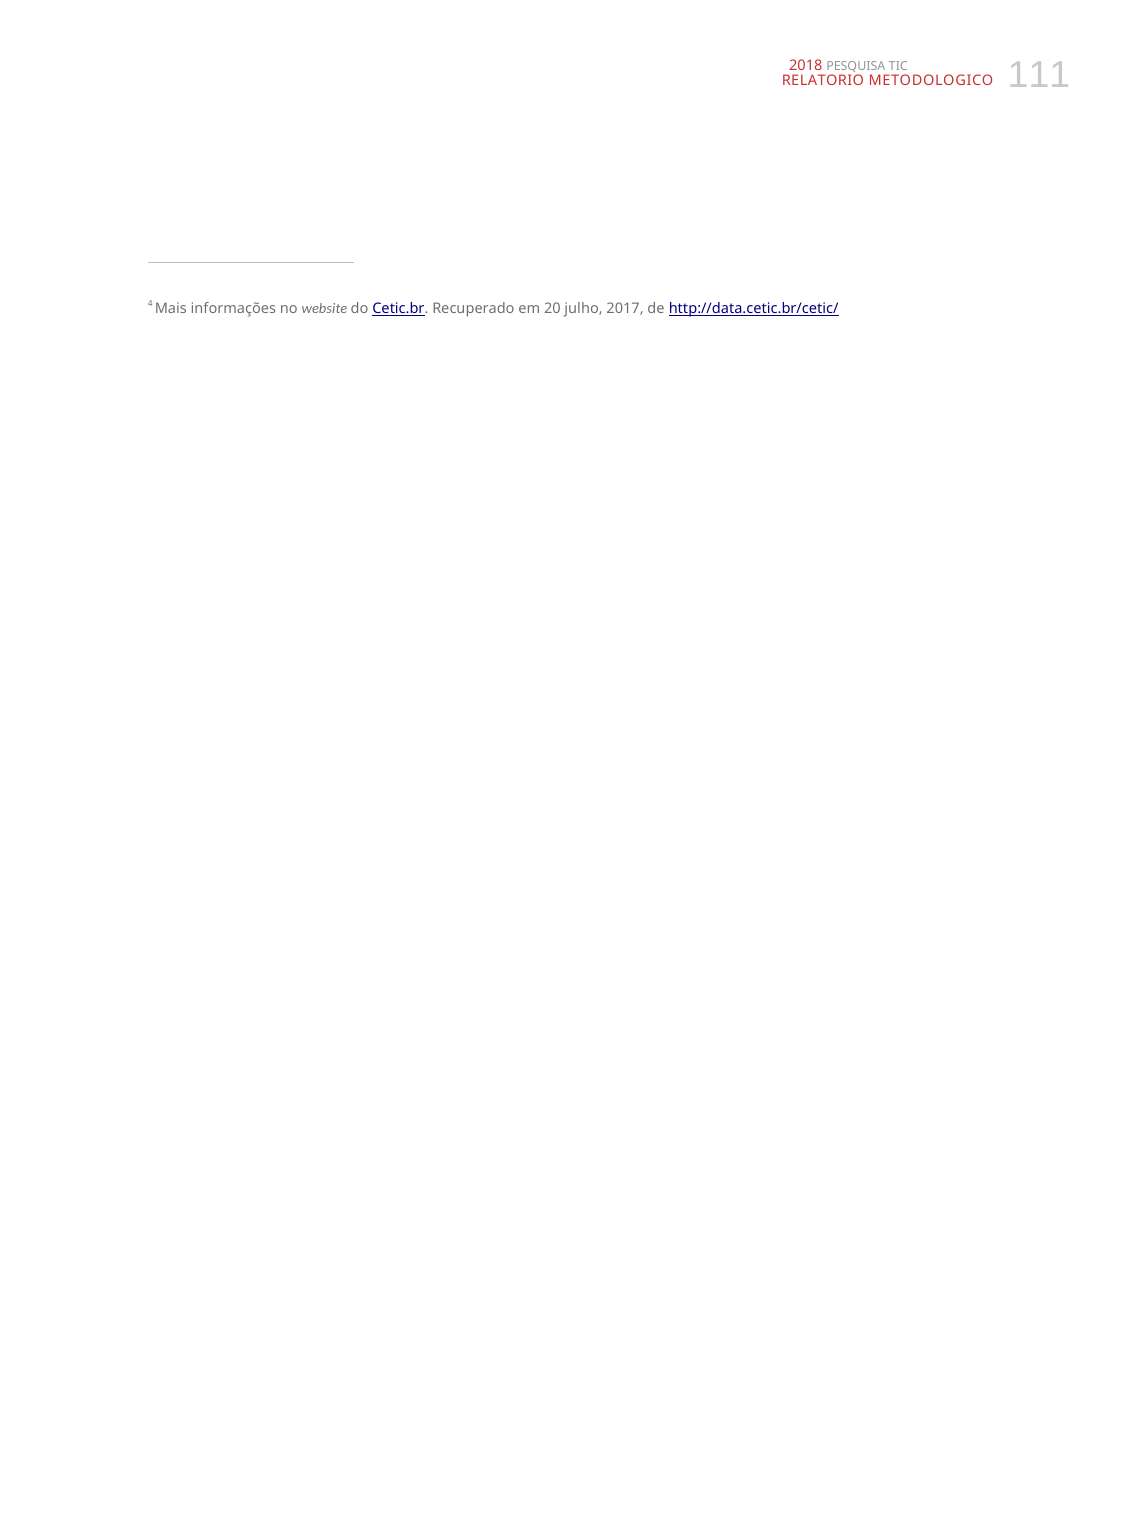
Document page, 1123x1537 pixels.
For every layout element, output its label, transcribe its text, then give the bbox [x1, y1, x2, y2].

text 4 Mais informações no website do Cetic.br. Recuperado em 20 julho, 2017, de http://data.cetic.br/cetic/ [148, 298, 1123, 318]
